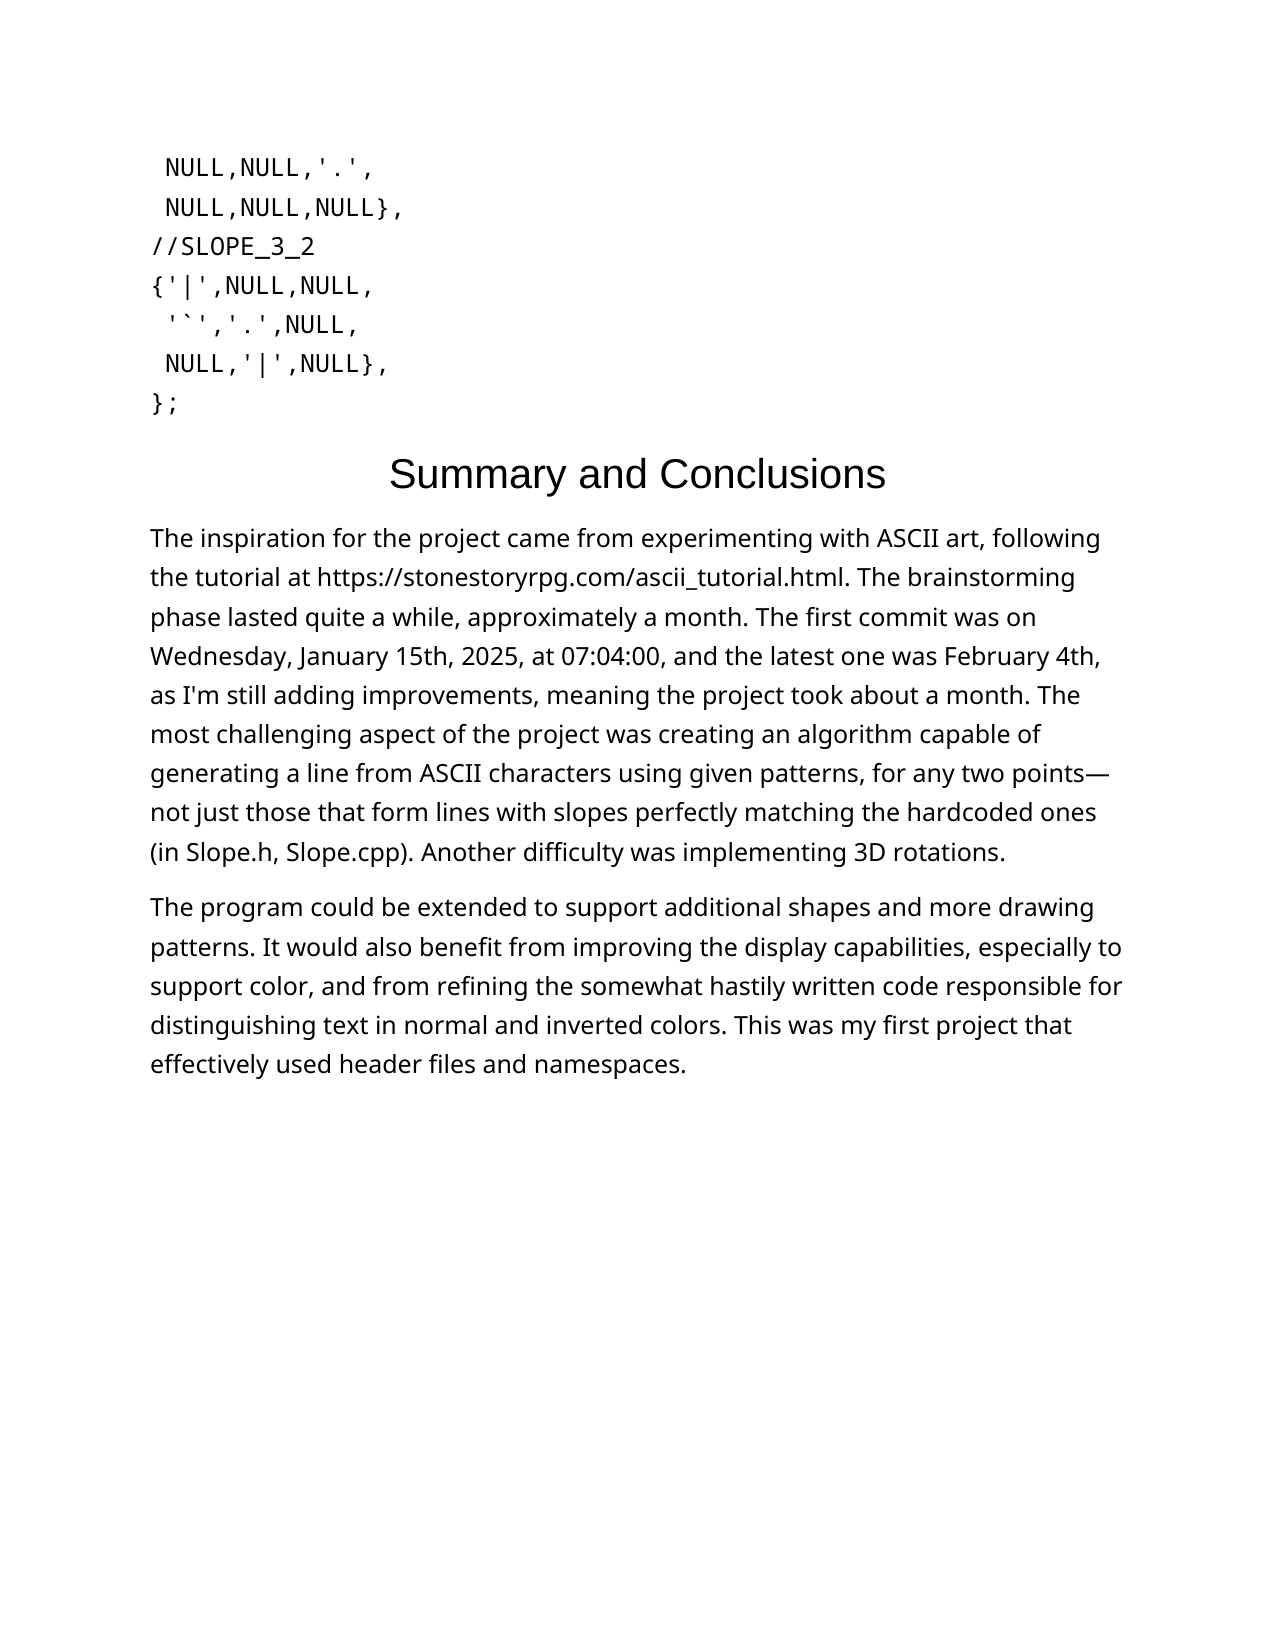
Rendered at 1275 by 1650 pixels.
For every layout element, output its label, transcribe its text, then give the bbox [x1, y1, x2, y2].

text Summary and Conclusions [150, 449, 1125, 497]
text The program could be extended to support additional shapes and more drawing patterns. It would also benefit from improving the display capabilities, especially to support color, and from refining the somewhat hastily written code responsible for distinguishing text in normal and inverted colors. This was my first project that effectively used header files and namespaces. [150, 890, 1125, 1081]
text NULL,NULL,'.', NULL,NULL,NULL}, //SLOPE_3_2 {'|',NULL,NULL, '`','.',NULL, NULL,'|',NULL}, }; [150, 150, 1125, 419]
text The inspiration for the project came from experimenting with ASCII art, following the tutorial at https://stonestoryrpg.com/ascii_tutorial.html. The brainstorming phase lasted quite a while, approximately a month. The first commit was on Wednesday, January 15th, 2025, at 07:04:00, and the latest one was February 4th, as I'm still adding improvements, meaning the project took about a month. The most challenging aspect of the project was creating an algorithm capable of generating a line from ASCII characters using given patterns, for any two points—not just those that form lines with slopes perfectly matching the hardcoded ones (in Slope.h, Slope.cpp). Another difficulty was implementing 3D rotations. [150, 521, 1125, 868]
